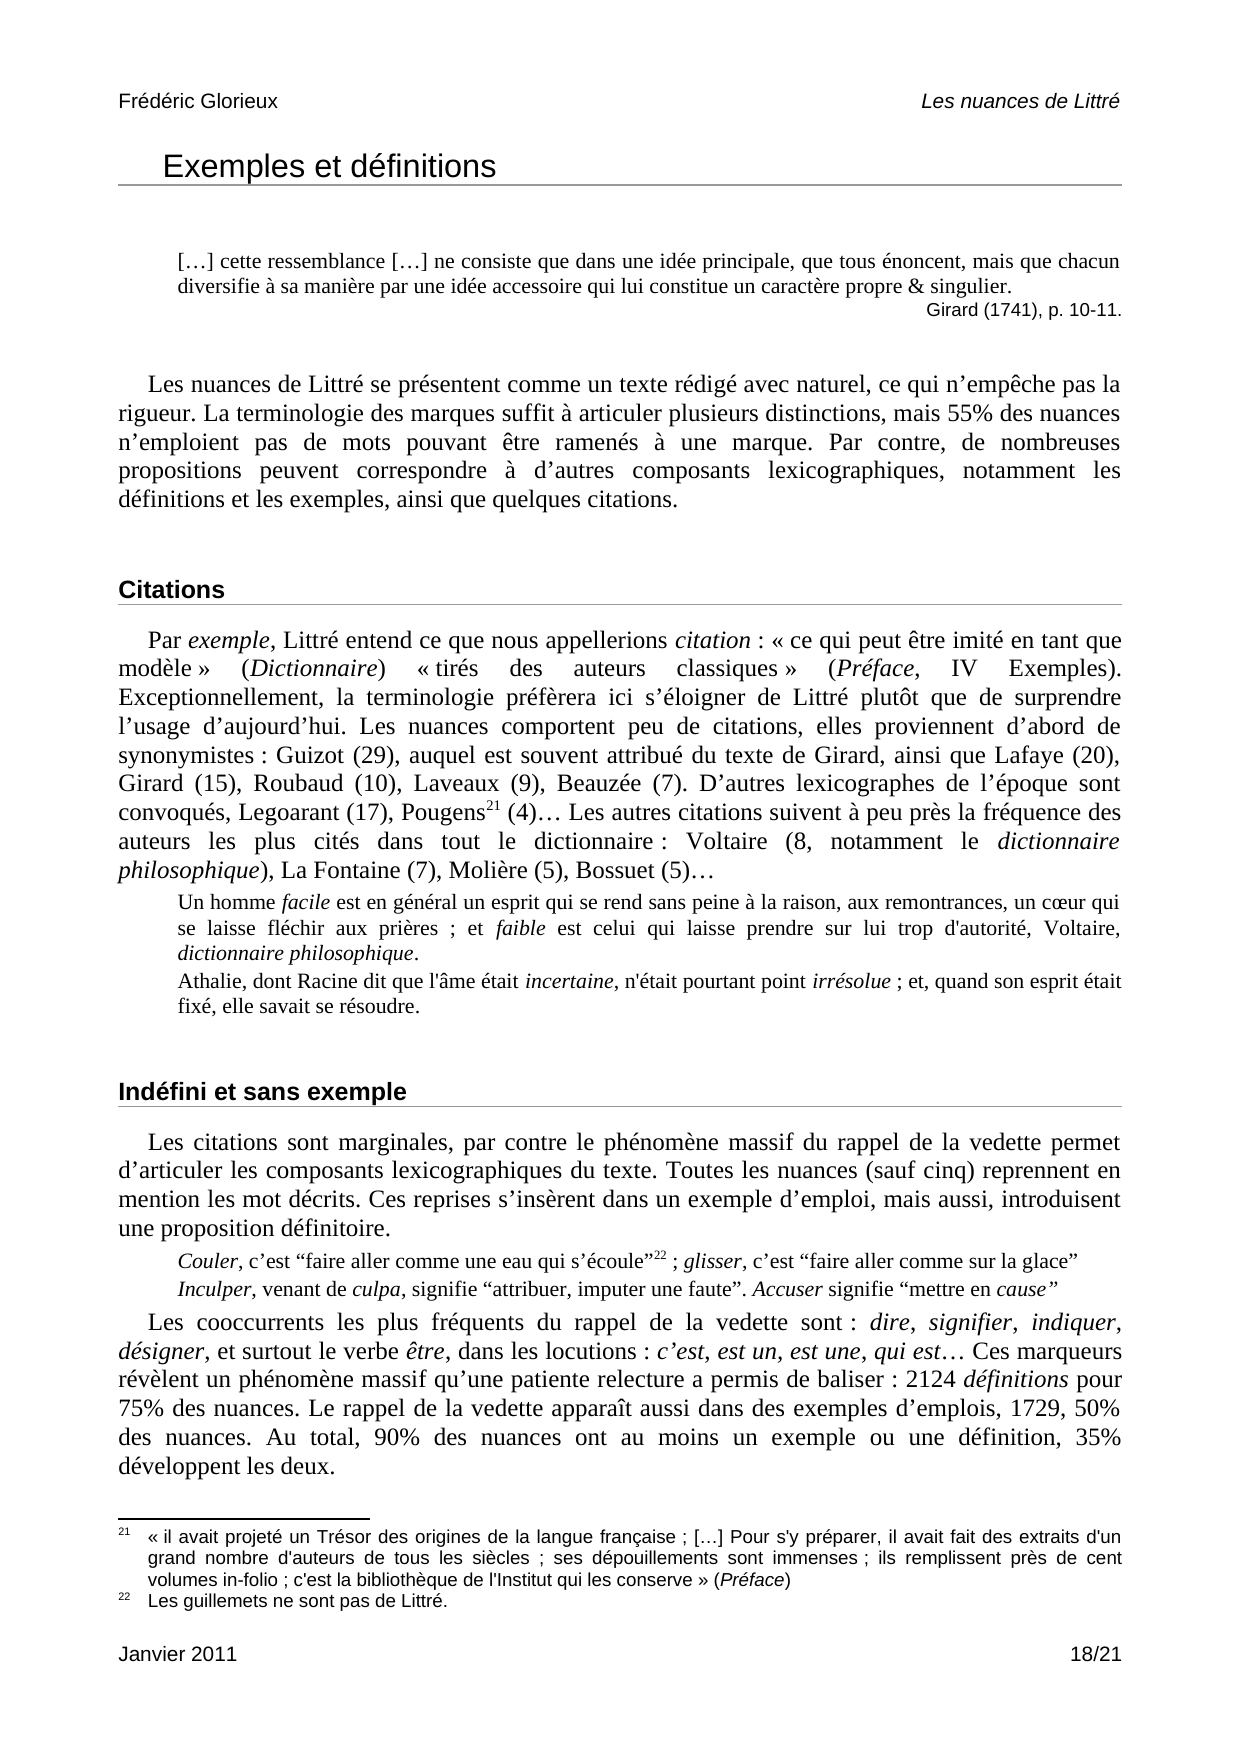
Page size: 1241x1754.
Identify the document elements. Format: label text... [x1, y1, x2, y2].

text Athalie, dont Racine dit que l'âme était incertaine, n'était pourtant point irrésolue ; et, quand son esprit était fixé, elle savait se résoudre. [177, 968, 1122, 1018]
text Inculper, venant de culpa, signifie “attribuer, imputer une faute”. Accuser signifie “mettre en cause” [177, 1276, 1122, 1301]
text […] cette ressemblance […] ne consiste que dans une idée principale, que tous énoncent, mais que chacun diversifie à sa manière par une idée accessoire qui lui constitue un caractère propre & singulier. [177, 248, 1122, 298]
subtitle Citations [118, 575, 1122, 604]
text Girard (1741), p. 10-11. [236, 298, 1122, 320]
text Couler, c’est “faire aller comme une eau qui s’écoule” ; glisser, c’est “faire aller comme sur la glace” [177, 1248, 1122, 1273]
subtitle Exemples et définitions [118, 146, 1122, 184]
text Les citations sont marginales, par contre le phénomène massif du rappel de la vedette permet d’articuler les composants lexicographiques du texte. Toutes les nuances (sauf cinq) reprennent en mention les mot décrits. Ces reprises s’insèrent dans un exemple d’emploi, mais aussi, introduisent une proposition définitoire. [118, 1127, 1122, 1242]
text « il avait projeté un Trésor des origines de la langue française ; […] Pour s'y préparer, il avait fait des extraits d'un grand nombre d'auteurs de tous les siècles ; ses dépouillements sont immenses ; ils remplissent près de cent volumes in-folio ; c'est la bibliothèque de l'Institut qui les conserve » (Préface) [118, 1525, 1122, 1590]
text Par exemple, Littré entend ce que nous appellerions citation : « ce qui peut être imité en tant que modèle » (Dictionnaire) « tirés des auteurs classiques » (Préface, IV Exemples). Exceptionnellement, la terminologie préfèrera ici s’éloigner de Littré plutôt que de surprendre l’usage d’aujourd’hui. Les nuances comportent peu de citations, elles proviennent d’abord de synonymistes : Guizot (29), auquel est souvent attribué du texte de Girard, ainsi que Lafaye (20), Girard (15), Roubaud (10), Laveaux (9), Beauzée (7). D’autres lexicographes de l’époque sont convoqués, Legoarant (17), Pougens (4)… Les autres citations suivent à peu près la fréquence des auteurs les plus cités dans tout le dictionnaire : Voltaire (8, notamment le dictionnaire philosophique), La Fontaine (7), Molière (5), Bossuet (5)… [118, 625, 1122, 883]
subtitle Indéfini et sans exemple [118, 1077, 1122, 1106]
text Les cooccurrents les plus fréquents du rappel de la vedette sont : dire, signifier, indiquer, désigner, et surtout le verbe être, dans les locutions : c’est, est un, est une, qui est… Ces marqueurs révèlent un phénomène massif qu’une patiente relecture a permis de baliser : 2124 définitions pour 75% des nuances. Le rappel de la vedette apparaît aussi dans des exemples d’emplois, 1729, 50% des nuances. Au total, 90% des nuances ont au moins un exemple ou une définition, 35% développent les deux. [118, 1307, 1122, 1479]
text Un homme facile est en général un esprit qui se rend sans peine à la raison, aux remontrances, un cœur qui se laisse fléchir aux prières ; et faible est celui qui laisse prendre sur lui trop d'autorité, Voltaire, dictionnaire philosophique. [177, 889, 1122, 965]
text Les guillemets ne sont pas de Littré. [118, 1590, 1122, 1612]
text Les nuances de Littré se présentent comme un texte rédigé avec naturel, ce qui n’empêche pas la rigueur. La terminologie des marques suffit à articuler plusieurs distinctions, mais 55% des nuances n’emploient pas de mots pouvant être ramenés à une marque. Par contre, de nombreuses propositions peuvent correspondre à d’autres composants lexicographiques, notamment les définitions et les exemples, ainsi que quelques citations. [118, 369, 1122, 513]
